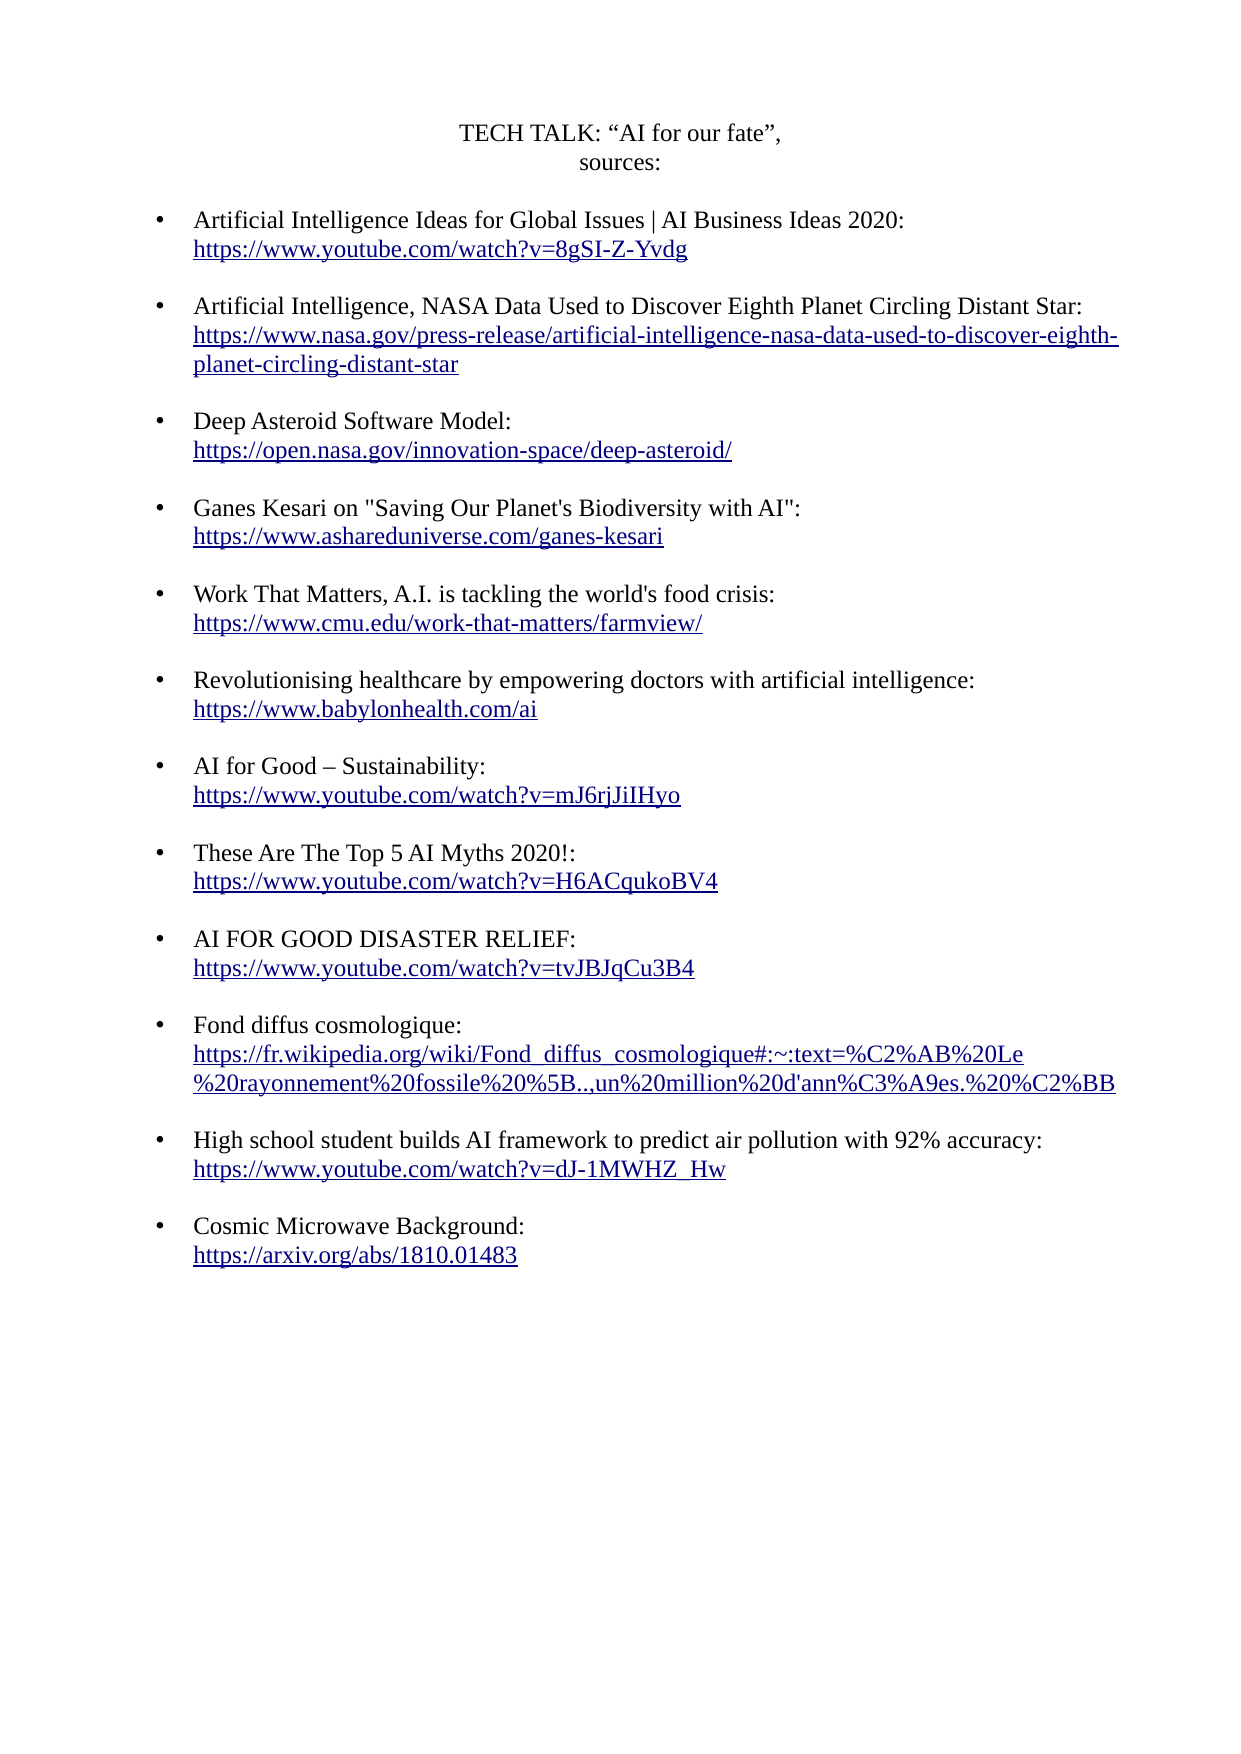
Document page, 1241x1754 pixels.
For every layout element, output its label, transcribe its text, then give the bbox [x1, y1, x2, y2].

list AI FOR GOOD DISASTER RELIEF: [156, 924, 1122, 953]
list https://www.youtube.com/watch?v=H6ACqukoBV4 [156, 866, 1122, 895]
list https://open.nasa.gov/innovation-space/deep-asteroid/ [156, 435, 1122, 464]
list Revolutionising healthcare by empowering doctors with artificial intelligence: [156, 665, 1122, 694]
list https://fr.wikipedia.org/wiki/Fond_diffus_cosmologique#:~:text=%C2%AB%20Le%20rayonnement%20fossile%20%5B..,un%20million%20d'ann%C3%A9es.%20%C2%BB [156, 1039, 1122, 1096]
list https://arxiv.org/abs/1810.01483 [156, 1240, 1122, 1269]
list https://www.youtube.com/watch?v=tvJBJqCu3B4 [156, 953, 1122, 981]
list https://www.youtube.com/watch?v=8gSI-Z-Yvdg [156, 234, 1122, 263]
list AI for Good – Sustainability: [156, 751, 1122, 780]
list https://www.youtube.com/watch?v=dJ-1MWHZ_Hw [156, 1154, 1122, 1183]
list https://www.youtube.com/watch?v=mJ6rjJiIHyo [156, 780, 1122, 809]
list Fond diffus cosmologique: [156, 1010, 1122, 1039]
list These Are The Top 5 AI Myths 2020!: [156, 838, 1122, 866]
list Cosmic Microwave Background: [156, 1211, 1122, 1240]
list Ganes Kesari on "Saving Our Planet's Biodiversity with AI": [156, 493, 1122, 521]
list https://www.cmu.edu/work-that-matters/farmview/ [156, 608, 1122, 636]
list Artificial Intelligence, NASA Data Used to Discover Eighth Planet Circling Distant Star: [156, 291, 1122, 320]
list High school student builds AI framework to predict air pollution with 92% accuracy: [156, 1125, 1122, 1154]
list https://www.babylonhealth.com/ai [156, 694, 1122, 723]
list https://www.ashareduniverse.com/ganes-kesari [156, 521, 1122, 550]
list Deep Asteroid Software Model: [156, 406, 1122, 435]
list https://www.nasa.gov/press-release/artificial-intelligence-nasa-data-used-to-discover-eighth-planet-circling-distant-star [156, 320, 1122, 378]
list Artificial Intelligence Ideas for Global Issues | AI Business Ideas 2020: [156, 205, 1122, 234]
list Work That Matters, A.I. is tackling the world's food crisis: [156, 579, 1122, 608]
